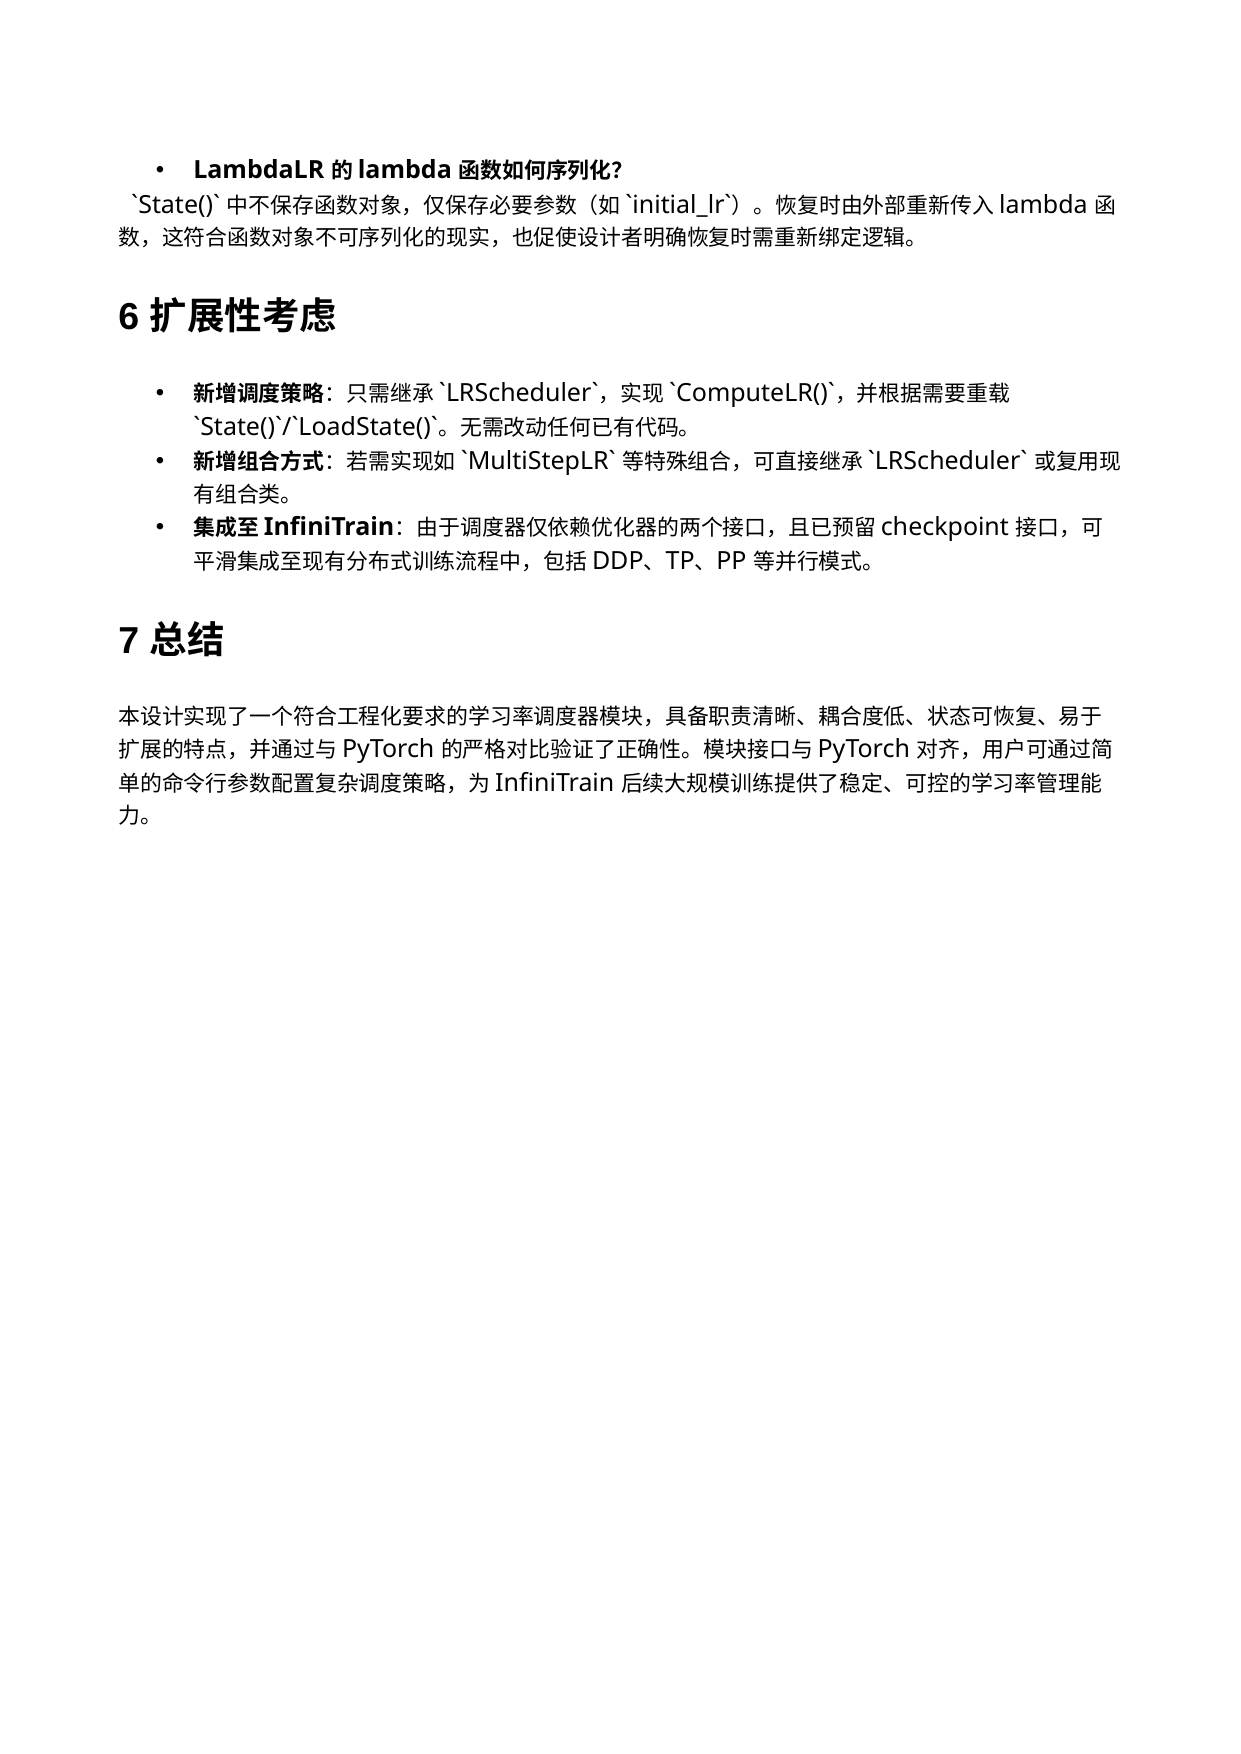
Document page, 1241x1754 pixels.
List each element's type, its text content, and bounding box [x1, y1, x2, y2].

text 7 总结 [118, 610, 1122, 665]
list LambdaLR 的 lambda 函数如何序列化？ [156, 152, 1122, 186]
text `State()` 中不保存函数对象，仅保存必要参数（如 `initial_lr`）。恢复时由外部重新传入 lambda 函数，这符合函数对象不可序列化的现实，也促使设计者明确恢复时需重新绑定逻辑。 [118, 186, 1122, 252]
text 本设计实现了一个符合工程化要求的学习率调度器模块，具备职责清晰、耦合度低、状态可恢复、易于扩展的特点，并通过与 PyTorch 的严格对比验证了正确性。模块接口与 PyTorch 对齐，用户可通过简单的命令行参数配置复杂调度策略，为 InfiniTrain 后续大规模训练提供了稳定、可控的学习率管理能力。 [118, 699, 1122, 830]
list 新增组合方式：若需实现如 `MultiStepLR` 等特殊组合，可直接继承 `LRScheduler` 或复用现有组合类。 [156, 442, 1122, 508]
text 6 扩展性考虑 [118, 286, 1122, 340]
list 集成至 InfiniTrain：由于调度器仅依赖优化器的两个接口，且已预留 checkpoint 接口，可平滑集成至现有分布式训练流程中，包括 DDP、TP、PP 等并行模式。 [156, 508, 1122, 576]
list 新增调度策略：只需继承 `LRScheduler`，实现 `ComputeLR()`，并根据需要重载 `State()`/`LoadState()`。无需改动任何已有代码。 [156, 374, 1122, 442]
